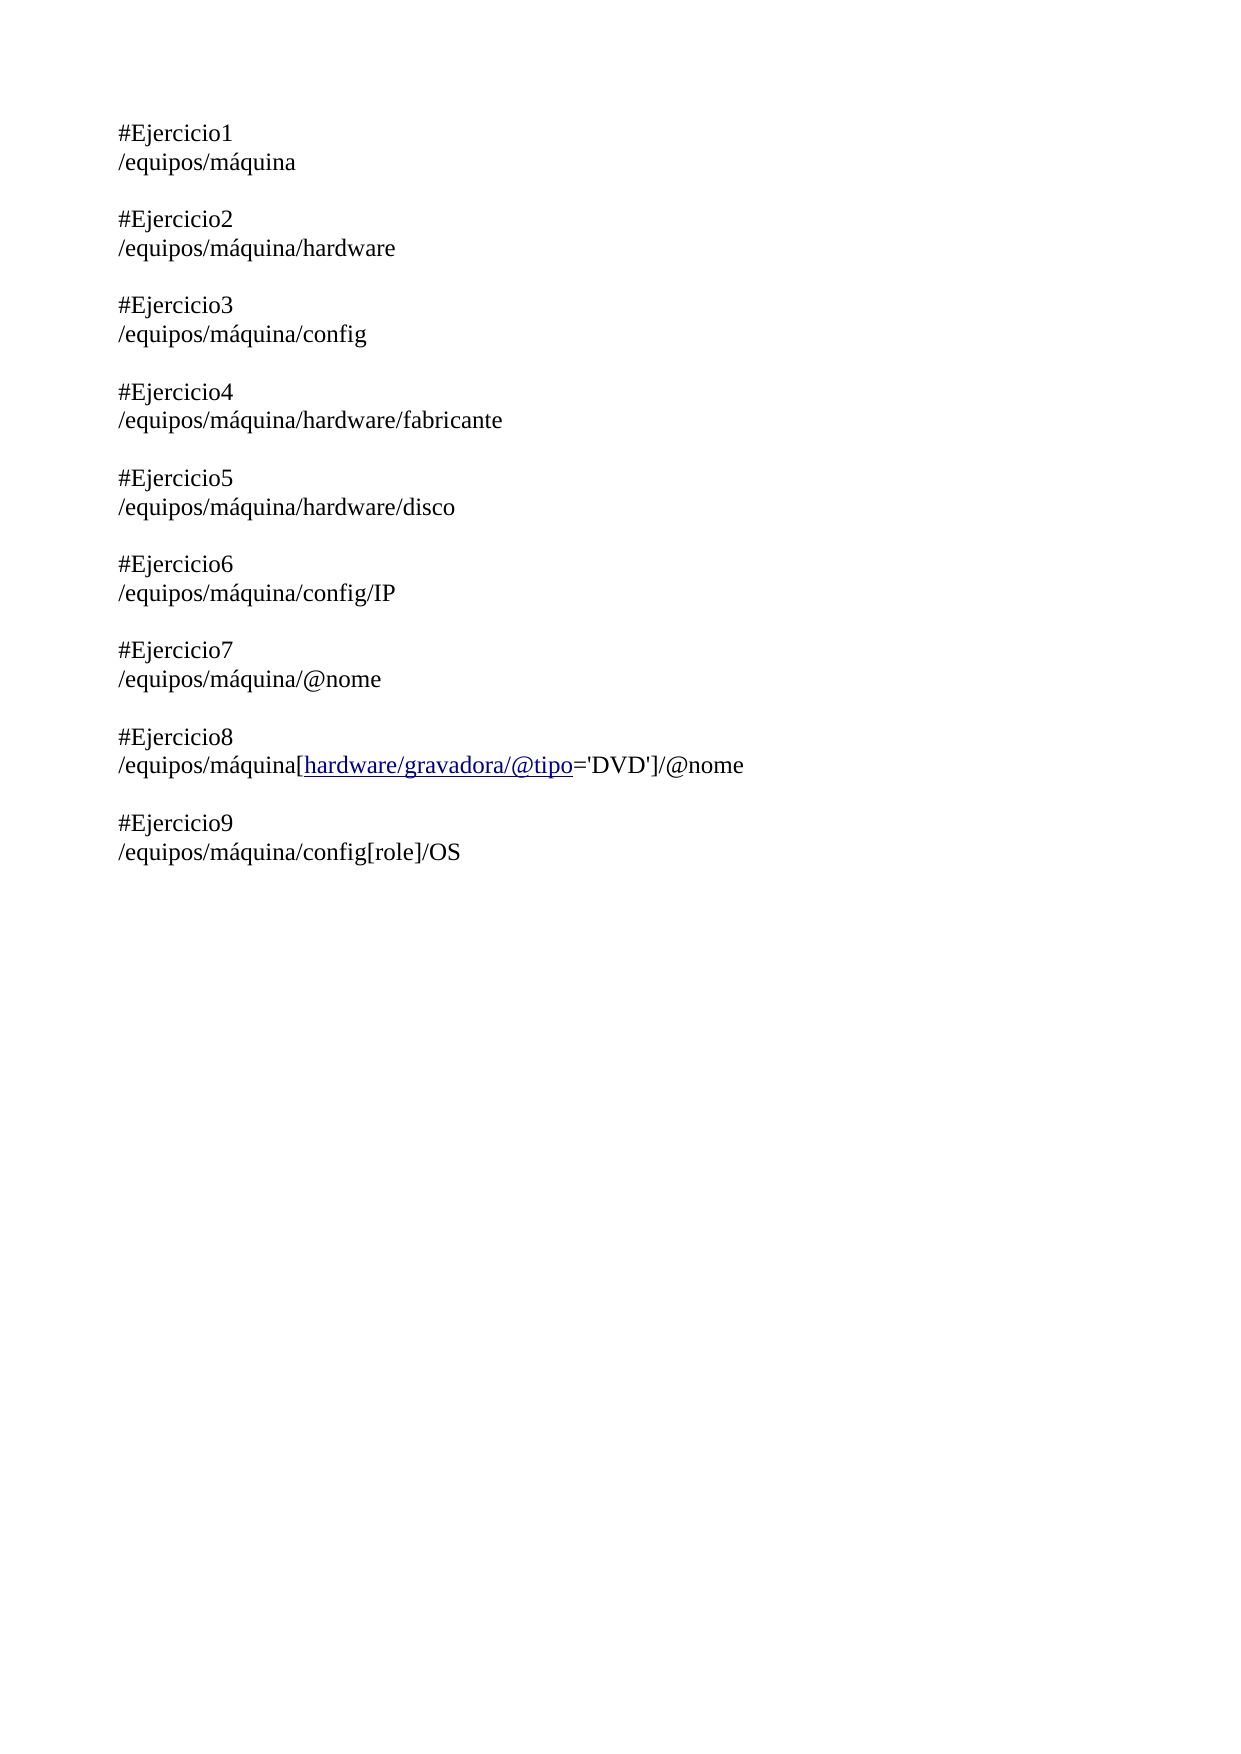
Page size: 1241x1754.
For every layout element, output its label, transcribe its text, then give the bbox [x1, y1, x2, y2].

text /equipos/máquina/hardware/disco [118, 492, 1122, 521]
text #Ejercicio7 [118, 636, 1122, 664]
text /equipos/máquina/config [118, 319, 1122, 348]
text #Ejercicio1 [118, 118, 1122, 147]
text #Ejercicio3 [118, 291, 1122, 319]
text #Ejercicio4 [118, 377, 1122, 406]
text /equipos/máquina/config[role]/OS [118, 837, 1122, 866]
text /equipos/máquina/@nome [118, 664, 1122, 693]
text /equipos/máquina/hardware/fabricante [118, 406, 1122, 434]
text /equipos/máquina[hardware/gravadora/@tipo='DVD']/@nome [118, 751, 1122, 779]
text #Ejercicio6 [118, 549, 1122, 578]
text #Ejercicio8 [118, 722, 1122, 751]
text #Ejercicio2 [118, 204, 1122, 233]
text /equipos/máquina/config/IP [118, 578, 1122, 607]
text #Ejercicio5 [118, 463, 1122, 492]
text /equipos/máquina [118, 147, 1122, 176]
text #Ejercicio9 [118, 808, 1122, 837]
text /equipos/máquina/hardware [118, 233, 1122, 262]
